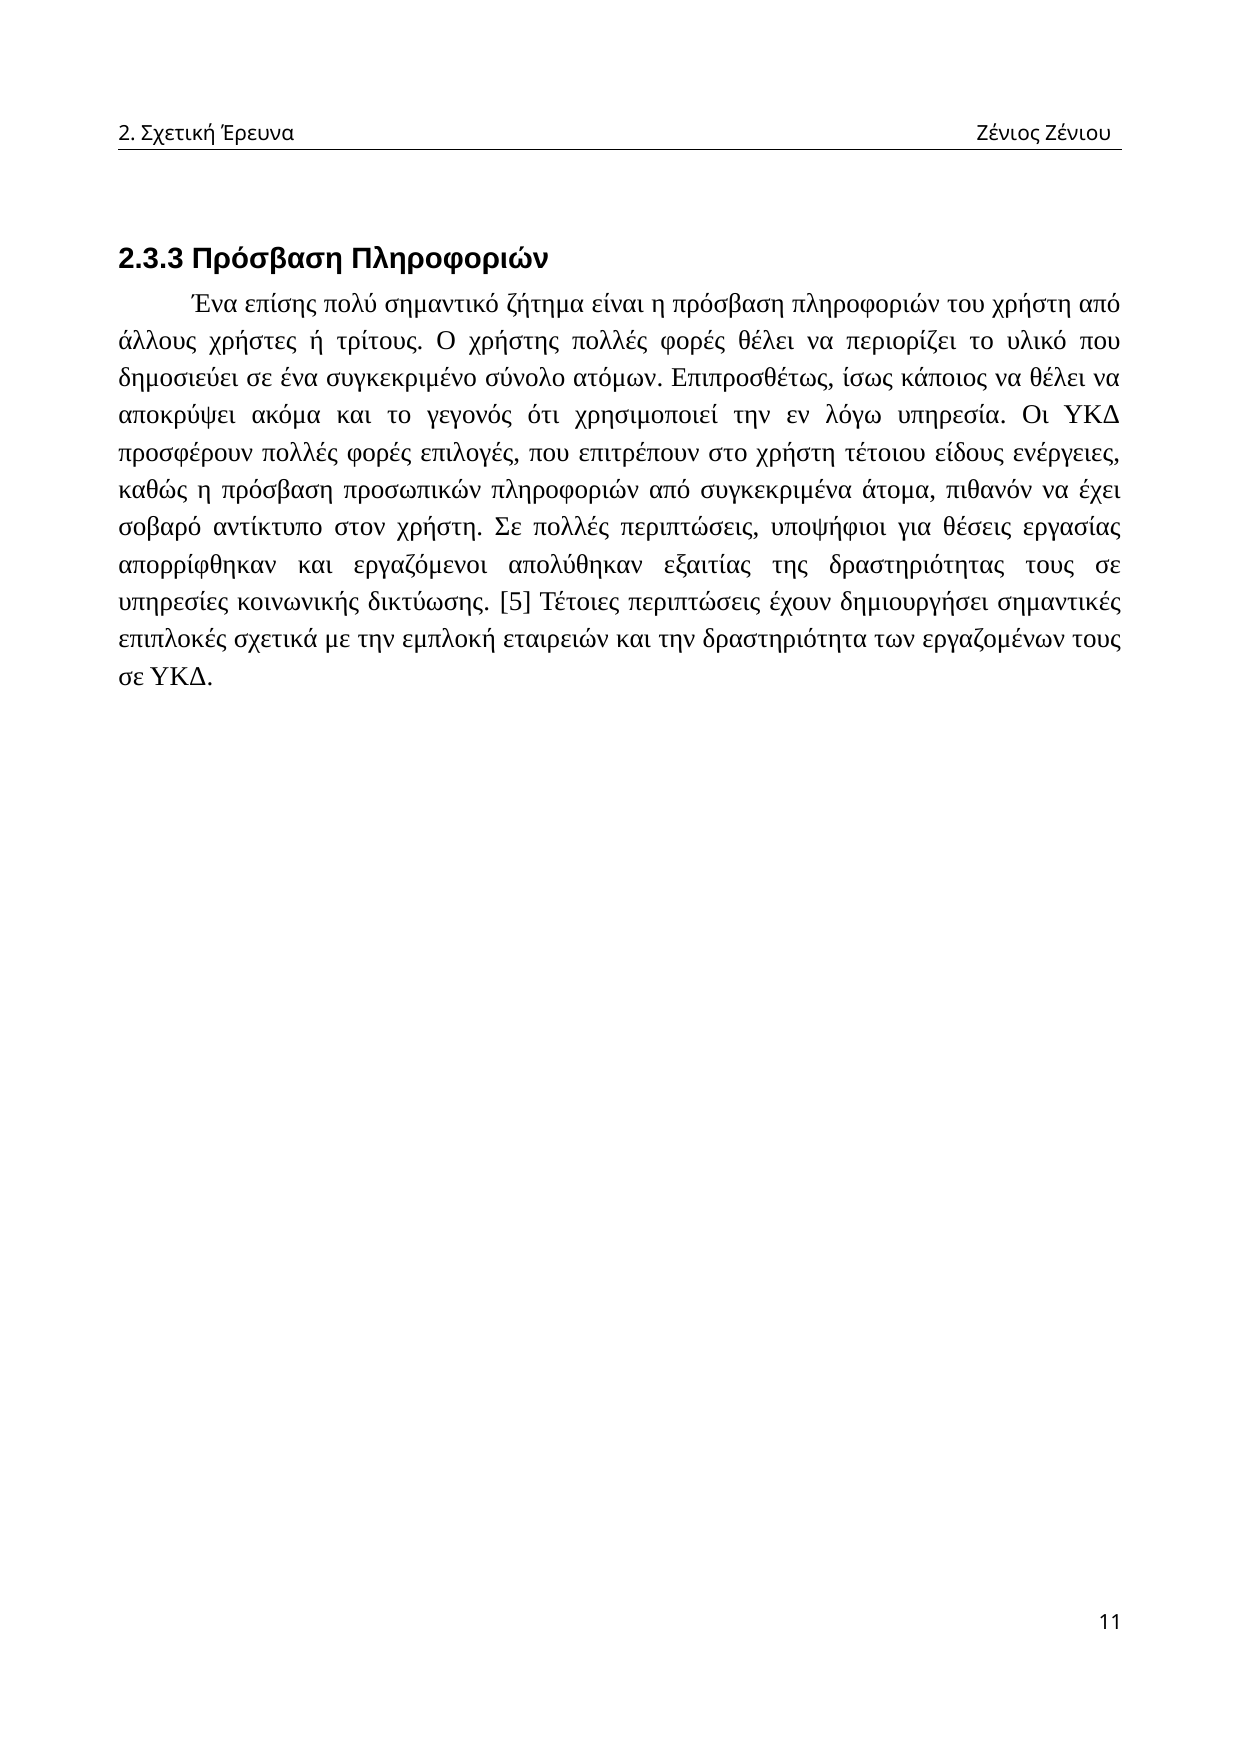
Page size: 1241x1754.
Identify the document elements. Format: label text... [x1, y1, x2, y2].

subtitle 2.3.3 Πρόσβαση Πληροφοριών [118, 241, 1122, 274]
text Ένα επίσης πολύ σημαντικό ζήτημα είναι η πρόσβαση πληροφοριών του χρήστη από άλλους χρήστες ή τρίτους. Ο χρήστης πολλές φορές θέλει να περιορίζει το υλικό που δημοσιεύει σε ένα συγκεκριμένο σύνολο ατόμων. Επιπροσθέτως, ίσως κάποιος να θέλει να αποκρύψει ακόμα και το γεγονός ότι χρησιμοποιεί την εν λόγω υπηρεσία. Οι ΥΚΔ προσφέρουν πολλές φορές επιλογές, που επιτρέπουν στο χρήστη τέτοιου είδους ενέργειες, καθώς η πρόσβαση προσωπικών πληροφοριών από συγκεκριμένα άτομα, πιθανόν να έχει σοβαρό αντίκτυπο στον χρήστη. Σε πολλές περιπτώσεις, υποψήφιοι για θέσεις εργασίας απορρίφθηκαν και εργαζόμενοι απολύθηκαν εξαιτίας της δραστηριότητας τους σε υπηρεσίες κοινωνικής δικτύωσης. [5] Τέτοιες περιπτώσεις έχουν δημιουργήσει σημαντικές επιπλοκές σχετικά με την εμπλοκή εταιρειών και την δραστηριότητα των εργαζομένων τους σε ΥΚΔ. [118, 287, 1122, 691]
